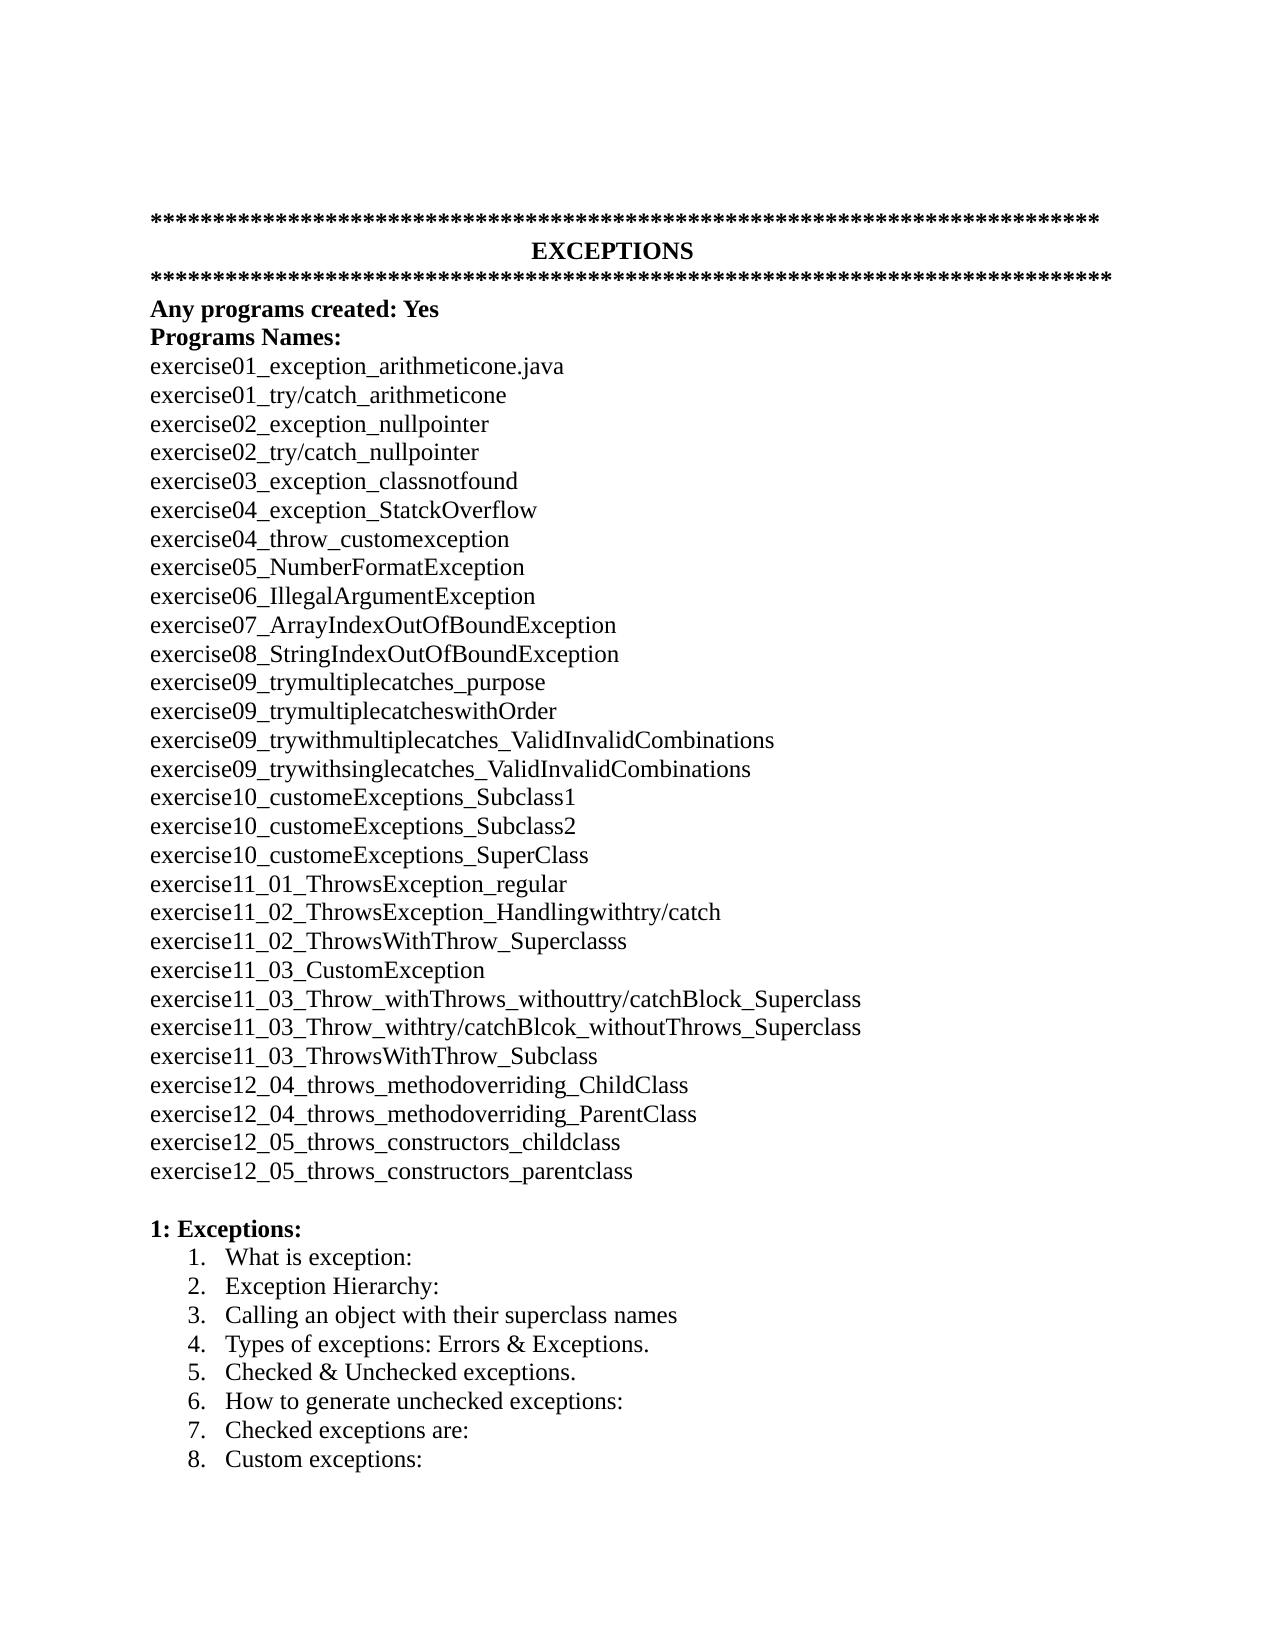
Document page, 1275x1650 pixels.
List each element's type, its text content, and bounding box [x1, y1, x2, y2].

text exercise04_exception_StatckOverflow [150, 495, 1125, 524]
text exercise09_trywithmultiplecatches_ValidInvalidCombinations [150, 725, 1125, 754]
text exercise11_03_ThrowsWithThrow_Subclass [150, 1041, 1125, 1070]
text exercise12_04_throws_methodoverriding_ParentClass [150, 1099, 1125, 1127]
list Checked exceptions are: [187, 1415, 1125, 1444]
text exercise07_ArrayIndexOutOfBoundException [150, 610, 1125, 639]
list Types of exceptions: Errors & Exceptions. [187, 1329, 1125, 1357]
text exercise09_trywithsinglecatches_ValidInvalidCombinations [150, 754, 1125, 782]
text exercise09_trymultiplecatches_purpose [150, 667, 1125, 696]
text exercise09_trymultiplecatcheswithOrder [150, 696, 1125, 725]
text exercise11_03_Throw_withtry/catchBlcok_withoutThrows_Superclass [150, 1012, 1125, 1041]
text exercise10_customeExceptions_Subclass2 [150, 811, 1125, 840]
list What is exception: [187, 1242, 1125, 1271]
text exercise11_01_ThrowsException_regular [150, 869, 1125, 897]
text 1: Exceptions: [150, 1214, 1125, 1242]
list Checked & Unchecked exceptions. [187, 1357, 1125, 1386]
text ***************************************************************************** [150, 265, 1125, 294]
text **************************************************************************** [150, 207, 1125, 236]
text exercise11_02_ThrowsWithThrow_Superclasss [150, 926, 1125, 955]
text Programs Names: [150, 322, 1125, 351]
text exercise11_03_Throw_withThrows_withouttry/catchBlock_Superclass [150, 984, 1125, 1012]
text Any programs created: Yes [150, 294, 1125, 322]
list How to generate unchecked exceptions: [187, 1386, 1125, 1415]
text exercise02_exception_nullpointer [150, 409, 1125, 437]
text exercise10_customeExceptions_Subclass1 [150, 782, 1125, 811]
text exercise01_try/catch_arithmeticone [150, 380, 1125, 409]
text EXCEPTIONS [150, 236, 1125, 265]
list Custom exceptions: [187, 1444, 1125, 1472]
text exercise10_customeExceptions_SuperClass [150, 840, 1125, 869]
text exercise11_03_CustomException [150, 955, 1125, 984]
text exercise01_exception_arithmeticone.java [150, 351, 1125, 380]
text exercise03_exception_classnotfound [150, 466, 1125, 495]
text exercise12_05_throws_constructors_childclass [150, 1127, 1125, 1156]
text exercise12_05_throws_constructors_parentclass [150, 1156, 1125, 1185]
text exercise12_04_throws_methodoverriding_ChildClass [150, 1070, 1125, 1099]
text exercise04_throw_customexception [150, 524, 1125, 552]
text exercise11_02_ThrowsException_Handlingwithtry/catch [150, 897, 1125, 926]
text exercise02_try/catch_nullpointer [150, 437, 1125, 466]
text exercise05_NumberFormatException [150, 552, 1125, 581]
list Calling an object with their superclass names [187, 1300, 1125, 1329]
list Exception Hierarchy: [187, 1271, 1125, 1300]
text exercise06_IllegalArgumentException [150, 581, 1125, 610]
text exercise08_StringIndexOutOfBoundException [150, 639, 1125, 667]
